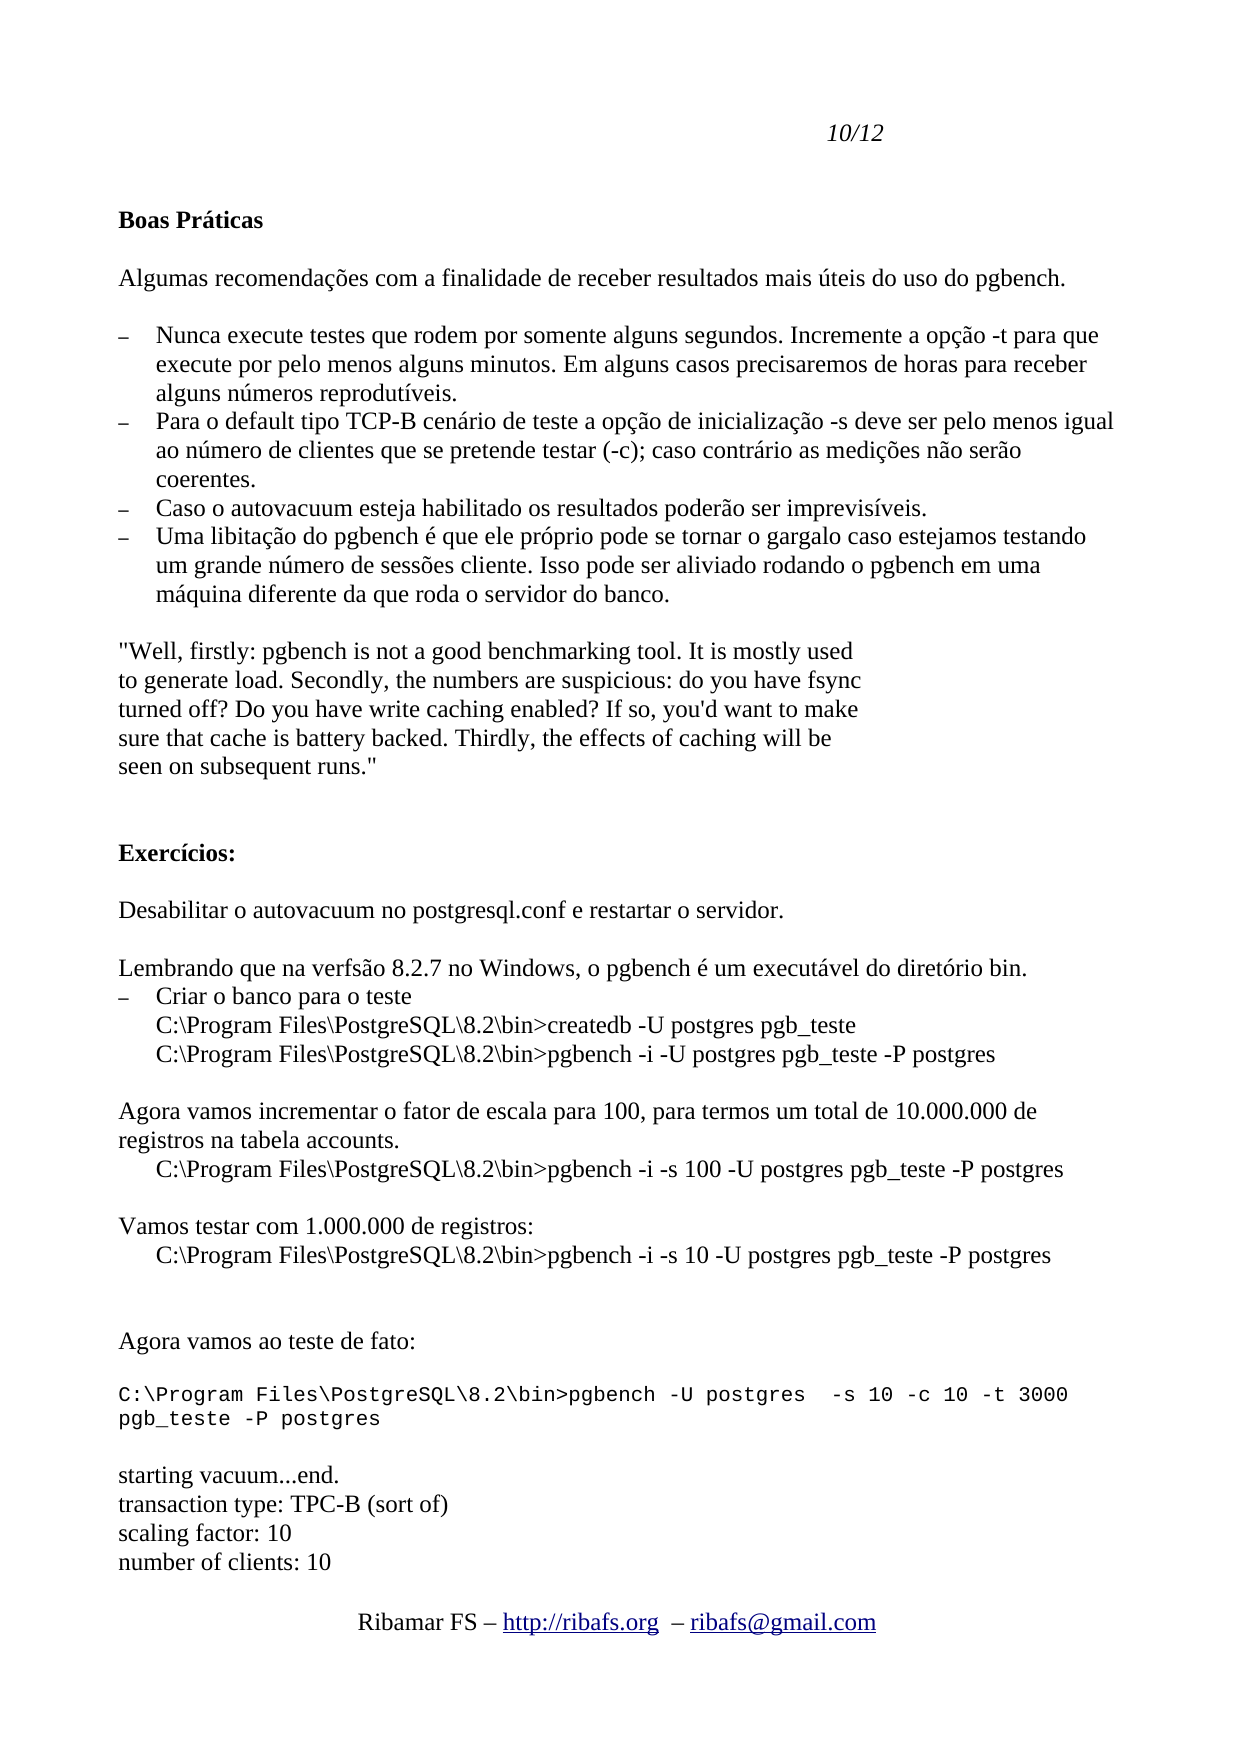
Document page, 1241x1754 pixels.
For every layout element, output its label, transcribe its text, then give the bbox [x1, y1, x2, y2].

list Uma libitação do pgbench é que ele próprio pode se tornar o gargalo caso estejamos testando um grande número de sessões cliente. Isso pode ser aliviado rodando o pgbench em uma máquina diferente da que roda o servidor do banco. [118, 521, 1122, 608]
text Agora vamos incrementar o fator de escala para 100, para termos um total de 10.000.000 de registros na tabela accounts. [118, 1096, 1122, 1154]
text transaction type: TPC-B (sort of) [118, 1489, 1122, 1518]
list Para o default tipo TCP-B cenário de teste a opção de inicialização -s deve ser pelo menos igual ao número de clientes que se pretende testar (-c); caso contrário as medições não serão coerentes. [118, 406, 1122, 493]
text C:\Program Files\PostgreSQL\8.2\bin>pgbench -U postgres -s 10 -c 10 -t 3000 pgb_teste -P postgres [118, 1384, 1122, 1431]
list C:\Program Files\PostgreSQL\8.2\bin>createdb -U postgres pgb_teste [118, 1010, 1122, 1039]
text "Well, firstly: pgbench is not a good benchmarking tool. It is mostly used to generate load. Secondly, the numbers are suspicious: do you have fsync turned off? Do you have write caching enabled? If so, you'd want to make sure that cache is battery backed. Thirdly, the effects of caching will be seen on subsequent runs." [118, 636, 1122, 780]
list C:\Program Files\PostgreSQL\8.2\bin>pgbench -i -s 10 -U postgres pgb_teste -P postgres [118, 1240, 1122, 1269]
text Desabilitar o autovacuum no postgresql.conf e restartar o servidor. [118, 895, 1122, 924]
list Caso o autovacuum esteja habilitado os resultados poderão ser imprevisíveis. [118, 493, 1122, 521]
list Criar o banco para o teste [118, 981, 1122, 1010]
text Algumas recomendações com a finalidade de receber resultados mais úteis do uso do pgbench. [118, 263, 1122, 291]
text Vamos testar com 1.000.000 de registros: [118, 1211, 1122, 1240]
text scaling factor: 10 [118, 1518, 1122, 1547]
text Lembrando que na verfsão 8.2.7 no Windows, o pgbench é um executável do diretório bin. [118, 953, 1122, 981]
text Exercícios: [118, 838, 1122, 866]
text starting vacuum...end. [118, 1461, 1122, 1489]
text number of clients: 10 [118, 1547, 1122, 1576]
list C:\Program Files\PostgreSQL\8.2\bin>pgbench -i -s 100 -U postgres pgb_teste -P postgres [118, 1154, 1122, 1183]
text Agora vamos ao teste de fato: [118, 1326, 1122, 1355]
list Nunca execute testes que rodem por somente alguns segundos. Incremente a opção -t para que execute por pelo menos alguns minutos. Em alguns casos precisaremos de horas para receber alguns números reprodutíveis. [118, 320, 1122, 406]
list C:\Program Files\PostgreSQL\8.2\bin>pgbench -i -U postgres pgb_teste -P postgres [118, 1039, 1122, 1068]
text Boas Práticas [118, 205, 1122, 234]
